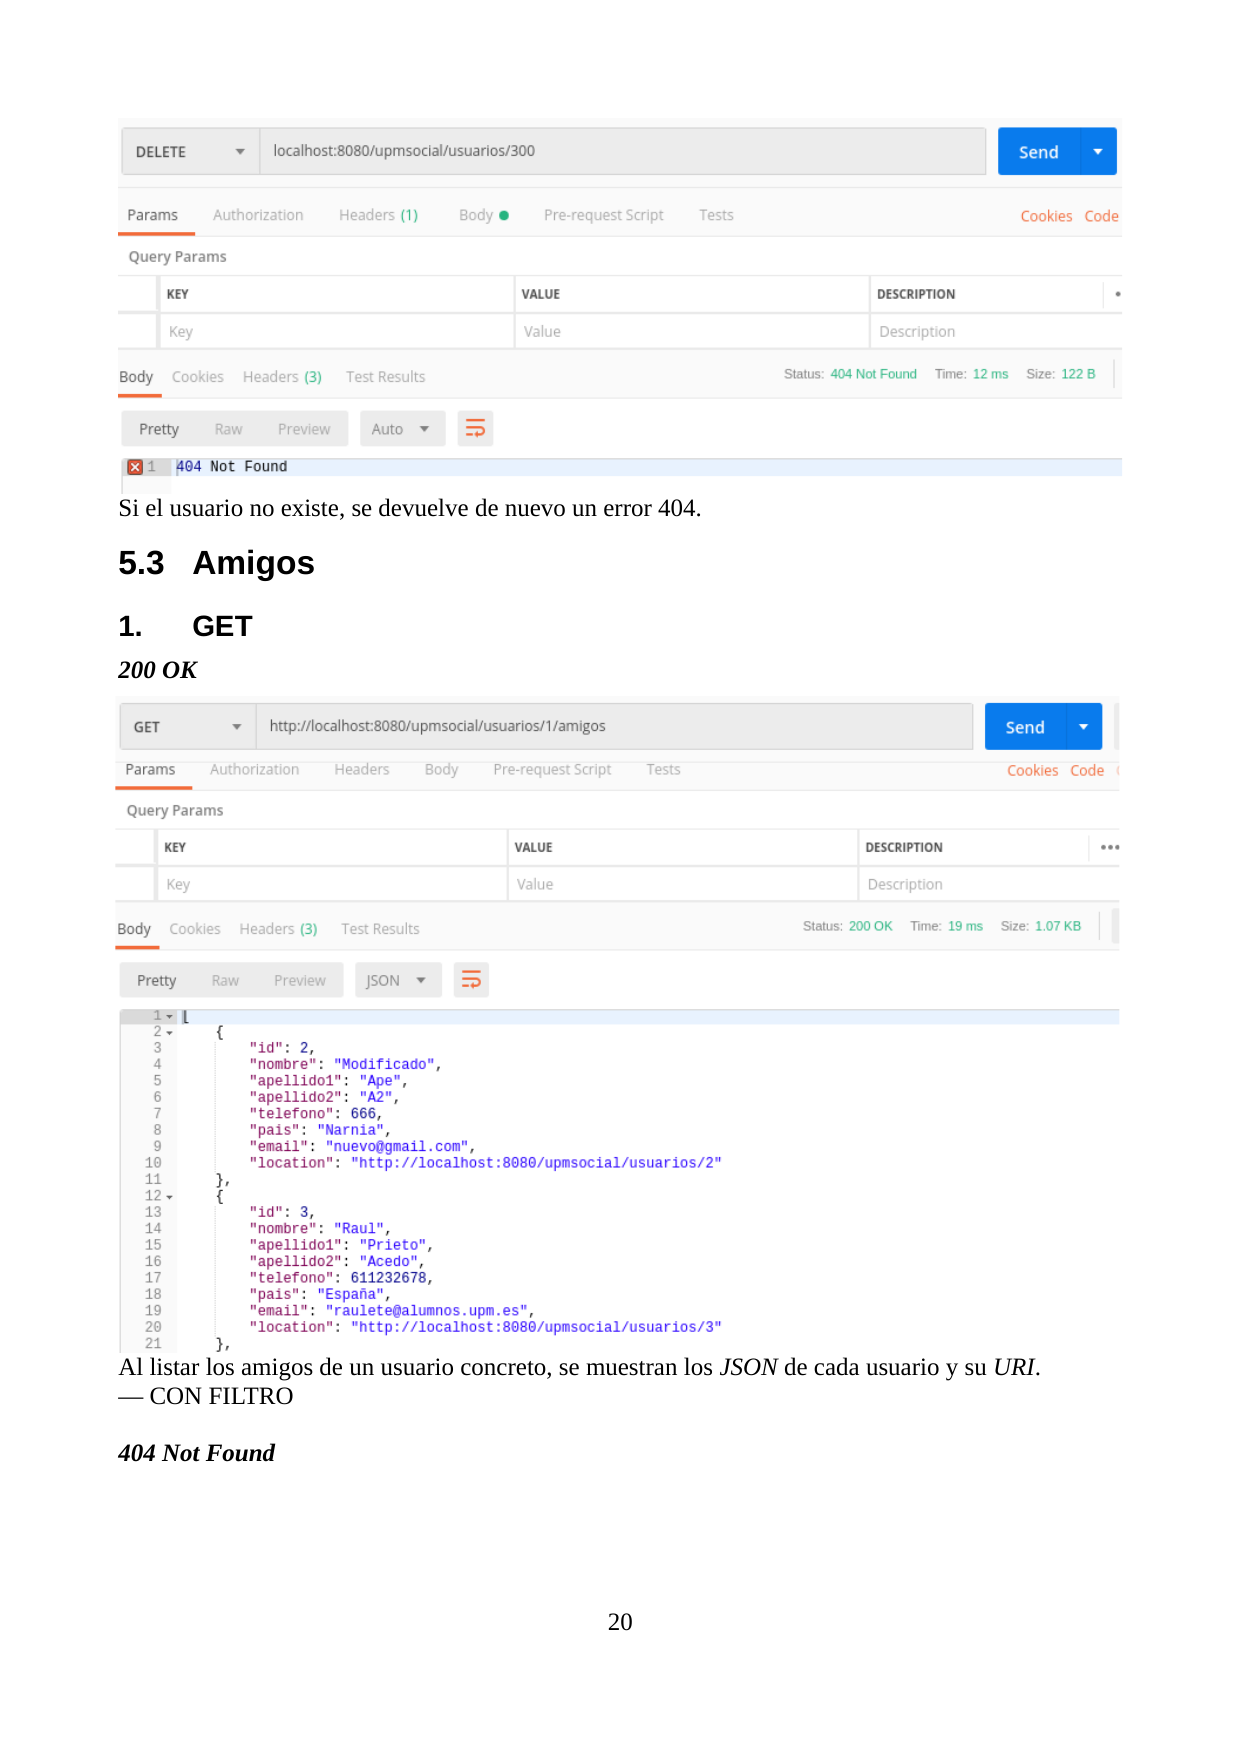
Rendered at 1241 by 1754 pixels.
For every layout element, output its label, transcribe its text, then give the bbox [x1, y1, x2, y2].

subtitle Amigos [118, 543, 1122, 581]
text 200 OK [118, 655, 1122, 683]
text — CON FILTRO [118, 1381, 1122, 1410]
picture [118, 118, 1123, 494]
text Al listar los amigos de un usuario concreto, se muestran los JSON de cada usuario y su URI. [118, 741, 1122, 1381]
text Si el usuario no existe, se devuelve de nuevo un error 404. [118, 494, 1122, 522]
text 404 Not Found [118, 1438, 1122, 1467]
subtitle GET [118, 608, 1122, 642]
picture [115, 696, 1120, 1353]
